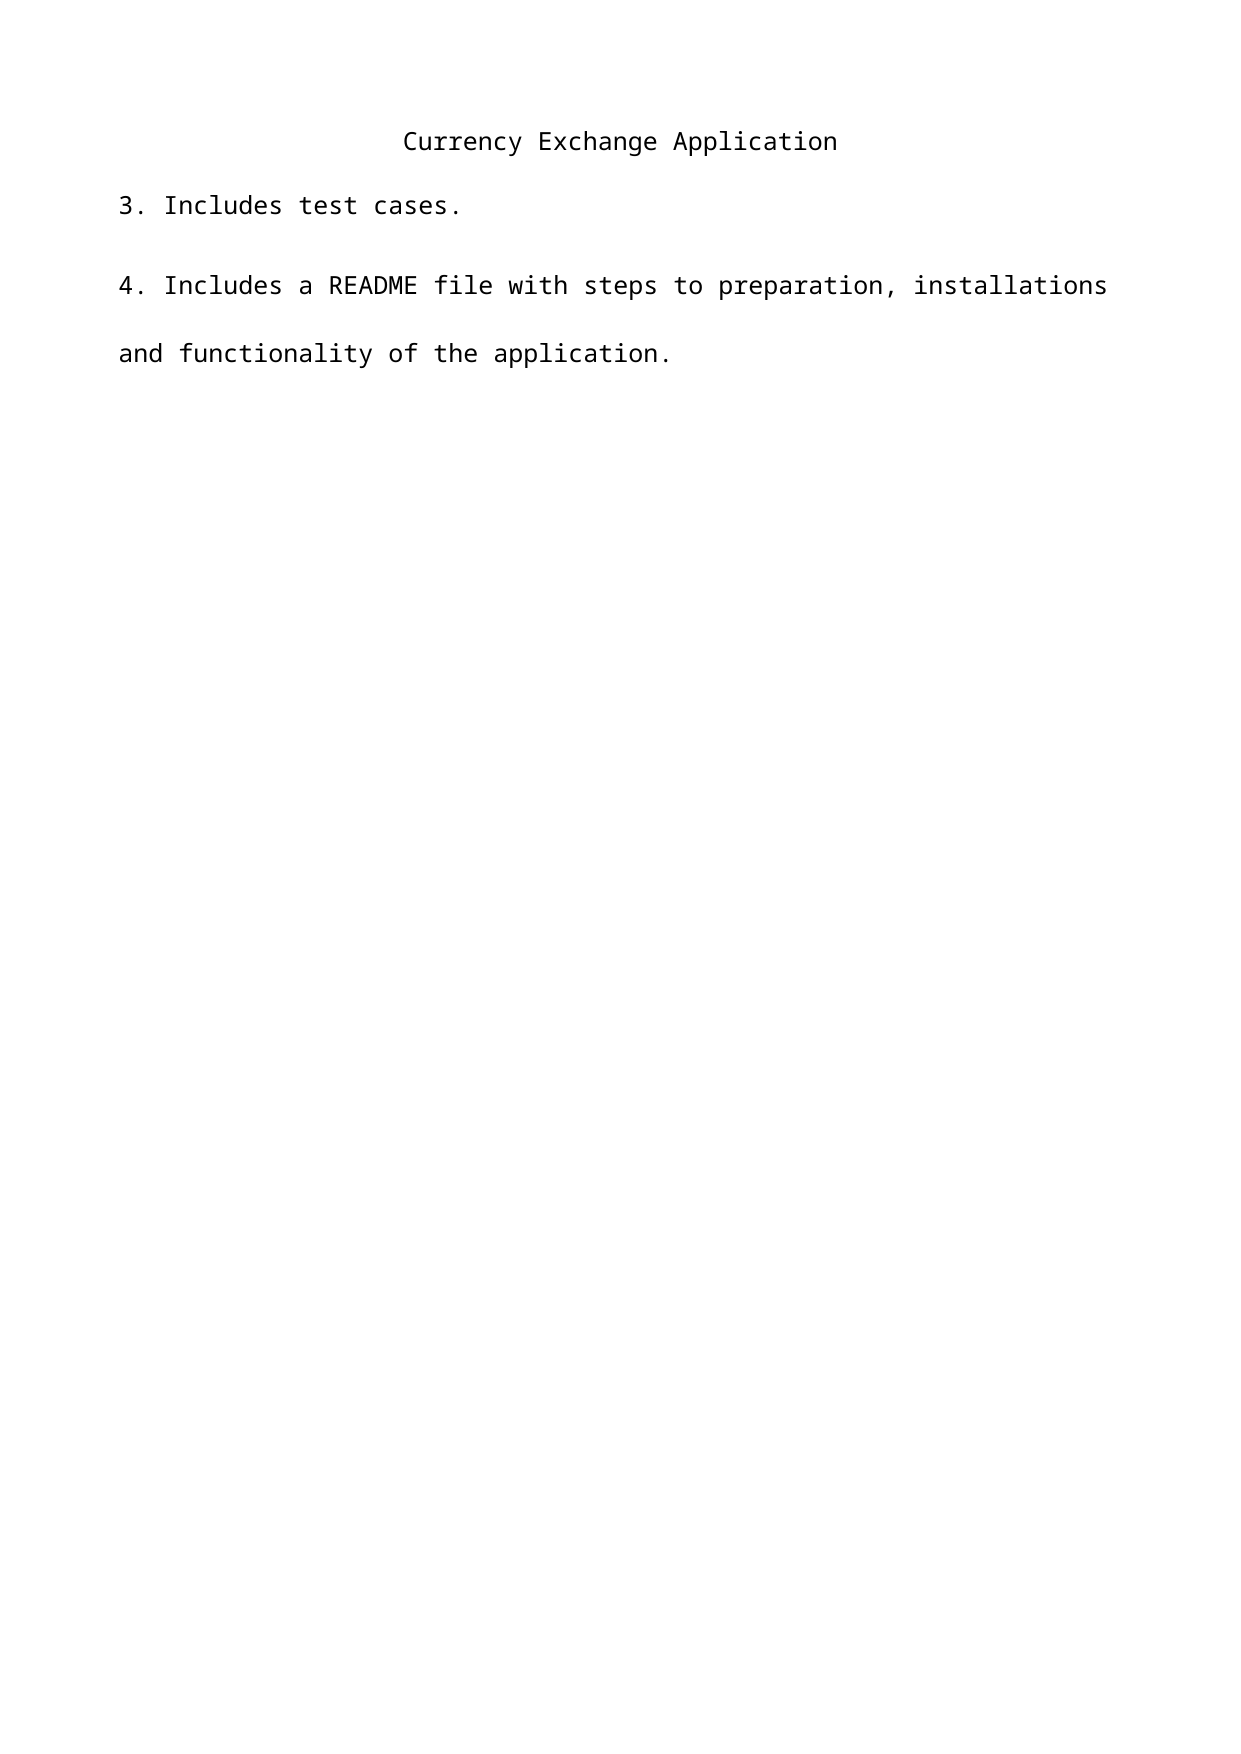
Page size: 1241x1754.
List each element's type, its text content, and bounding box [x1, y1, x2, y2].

text 4. Includes a README file with steps to preparation, installations and functionality of the application. [118, 268, 1122, 370]
text 3. Includes test cases. [118, 188, 1122, 222]
